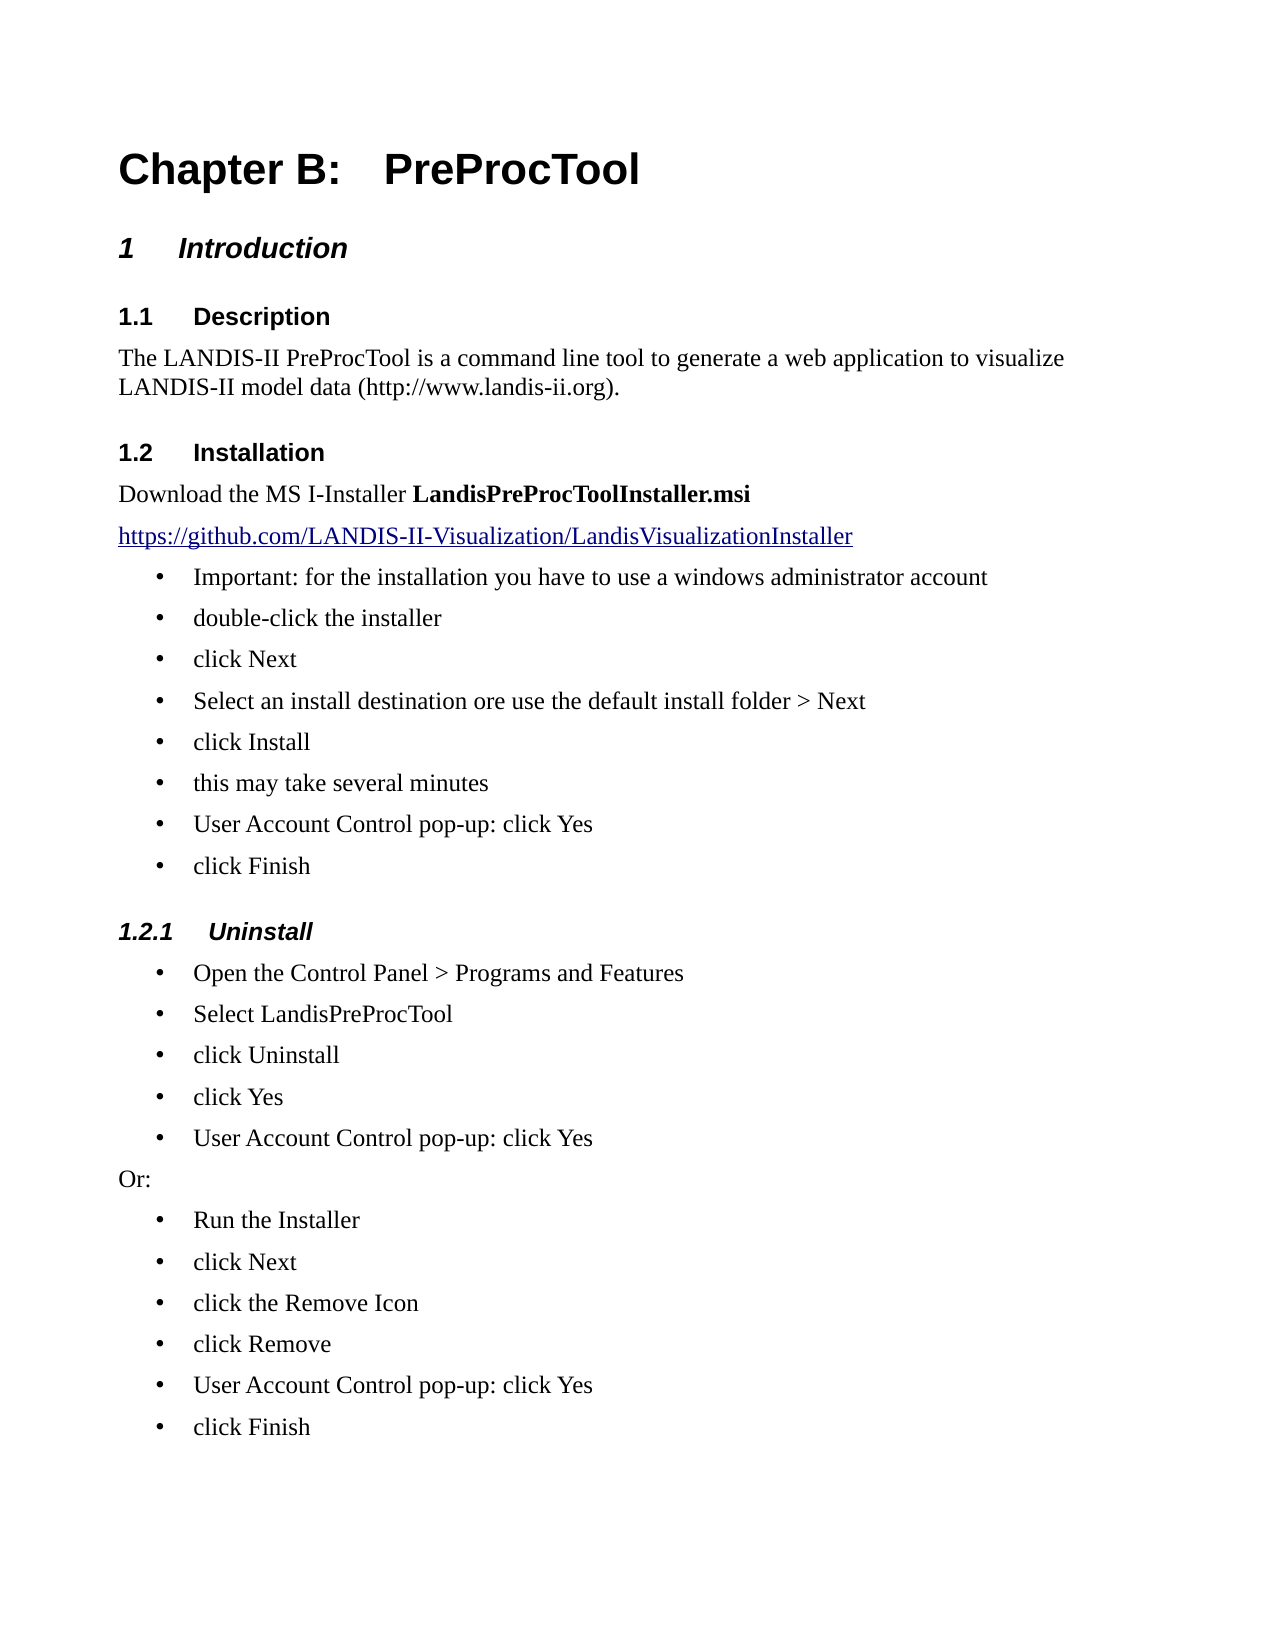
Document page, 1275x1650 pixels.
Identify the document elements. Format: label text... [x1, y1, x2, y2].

list click Next [156, 1247, 1157, 1276]
list User Account Control pop-up: click Yes [156, 1371, 1157, 1399]
subtitle Description [118, 302, 1157, 331]
list click the Remove Icon [156, 1288, 1157, 1317]
list double-click the installer [156, 603, 1157, 632]
subtitle PreProcTool [118, 143, 1157, 193]
text https://github.com/LANDIS-II-Visualization/LandisVisualizationInstaller [118, 521, 1157, 549]
subtitle Uninstall [118, 917, 1157, 946]
list click Yes [156, 1082, 1157, 1111]
list Run the Installer [156, 1206, 1157, 1234]
text The LANDIS-II PreProcTool is a command line tool to generate a web application to visualize LANDIS-II model data (http://www.landis-ii.org). [118, 343, 1157, 401]
subtitle Installation [118, 438, 1157, 467]
list Important: for the installation you have to use a windows administrator account [156, 562, 1157, 591]
list User Account Control pop-up: click Yes [156, 809, 1157, 838]
list this may take several minutes [156, 768, 1157, 797]
list click Finish [156, 851, 1157, 879]
list Select LandisPreProcTool [156, 999, 1157, 1028]
text Or: [118, 1164, 1157, 1193]
list click Remove [156, 1329, 1157, 1358]
subtitle Introduction [118, 231, 1157, 264]
list click Next [156, 644, 1157, 673]
text Download the MS I-Installer LandisPreProcToolInstaller.msi [118, 479, 1157, 508]
list click Uninstall [156, 1041, 1157, 1069]
list click Finish [156, 1412, 1157, 1441]
list Select an install destination ore use the default install folder > Next [156, 686, 1157, 714]
list User Account Control pop-up: click Yes [156, 1123, 1157, 1152]
list Open the Control Panel > Programs and Features [156, 958, 1157, 987]
list click Install [156, 727, 1157, 756]
